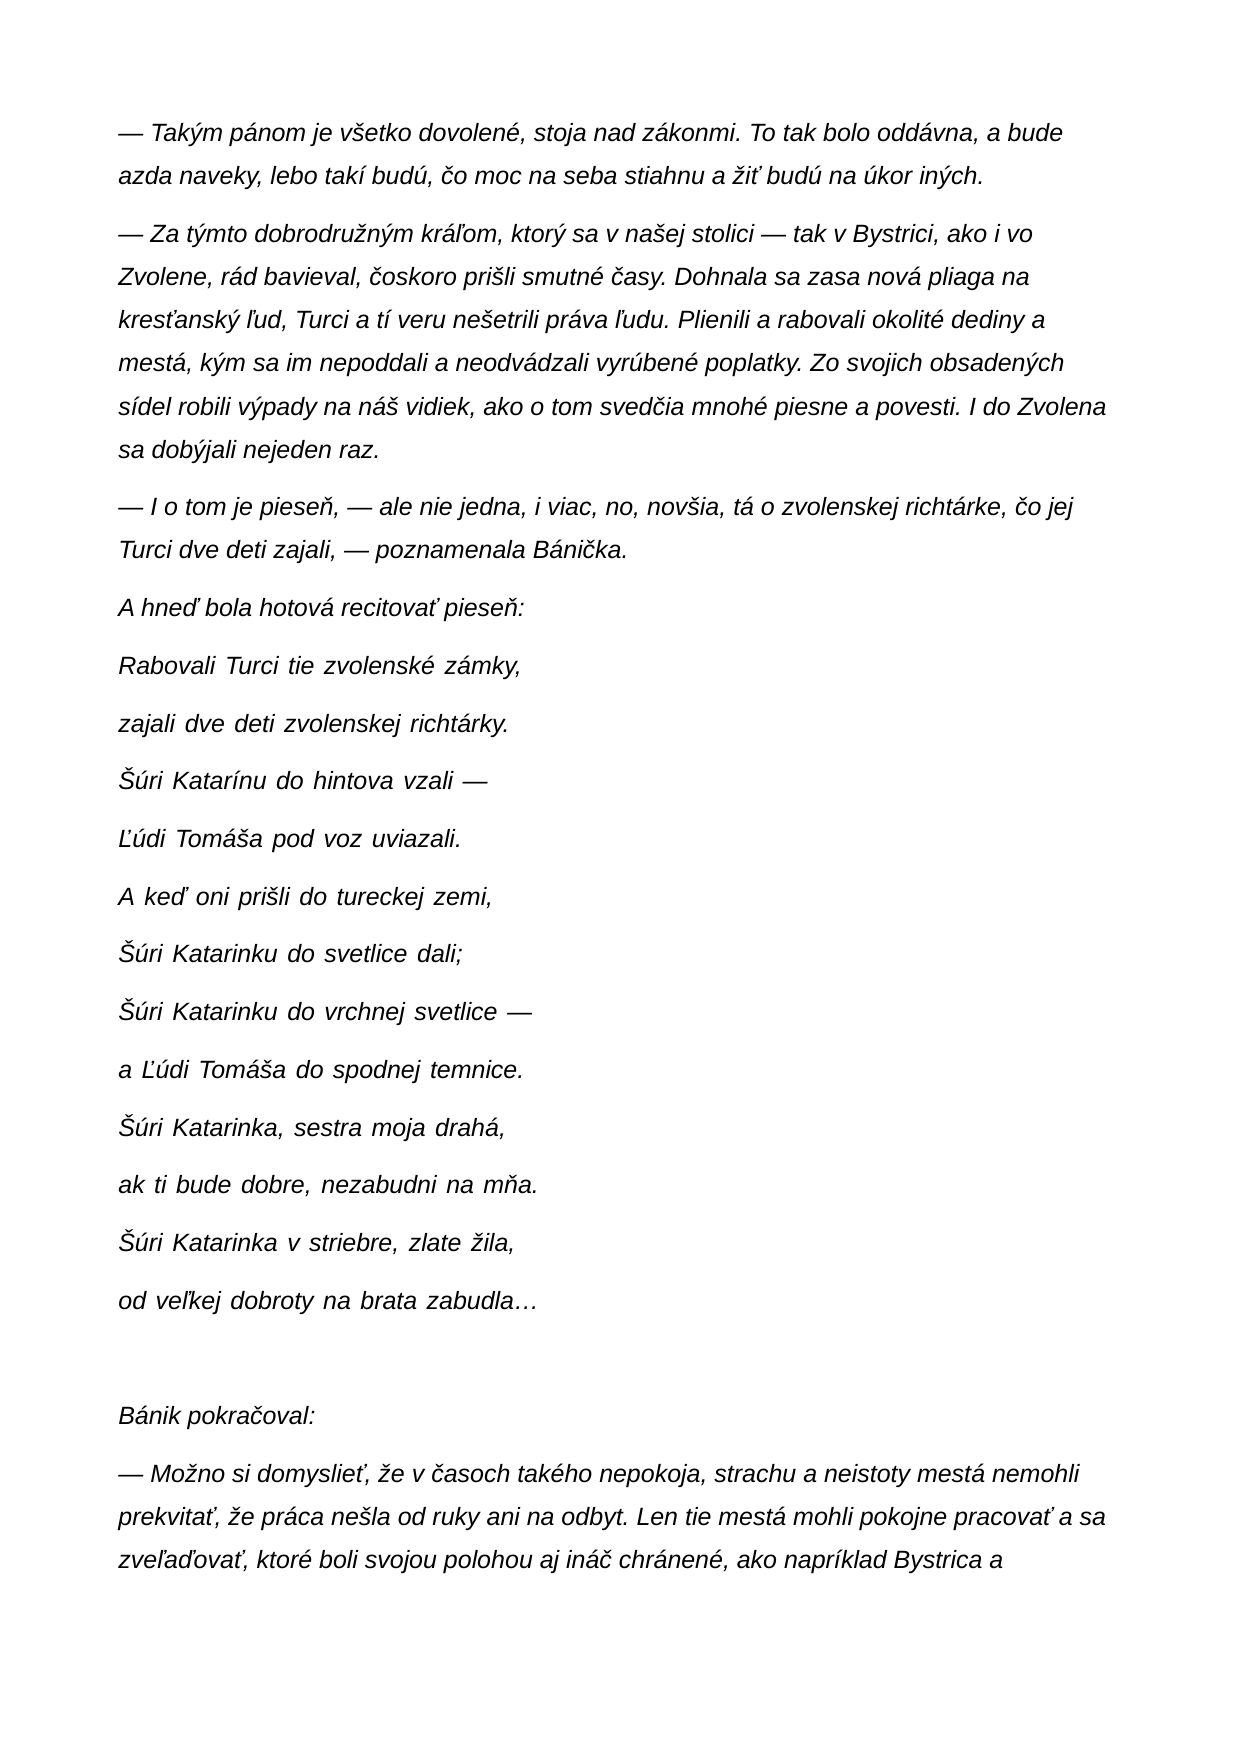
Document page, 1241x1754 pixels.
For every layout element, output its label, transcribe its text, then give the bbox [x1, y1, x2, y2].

text — Takým pánom je všetko dovolené, stoja nad zákonmi. To tak bolo oddávna, a bude azda naveky, lebo takí budú, čo moc na seba stiahnu a žiť budú na úkor iných. [118, 118, 1122, 190]
text — Za týmto dobrodružným kráľom, ktorý sa v našej stolici — tak v Bystrici, ako i vo Zvolene, rád bavieval, čoskoro prišli smutné časy. Dohnala sa zasa nová pliaga na kresťanský ľud, Turci a tí veru nešetrili práva ľudu. Plienili a rabovali okolité dediny a mestá, kým sa im nepoddali a neodvádzali vyrúbené poplatky. Zo svojich obsadených sídel robili výpady na náš vidiek, ako o tom svedčia mnohé piesne a povesti. I do Zvolena sa dobýjali nejeden raz. [118, 219, 1122, 463]
text A keď oni prišli do tureckej zemi, [118, 882, 1122, 910]
text Šúri Katarinku do vrchnej svetlice — [118, 997, 1122, 1026]
text Bánik pokračoval: [118, 1401, 1122, 1430]
text — Možno si domyslieť, že v časoch takého nepokoja, strachu a neistoty mestá nemohli prekvitať, že práca nešla od ruky ani na odbyt. Len tie mestá mohli pokojne pracovať a sa zveľaďovať, ktoré boli svojou polohou aj ináč chránené, ako napríklad Bystrica a [118, 1459, 1122, 1574]
text Šúri Katarinku do svetlice dali; [118, 939, 1122, 968]
text ak ti bude dobre, nezabudni na mňa. [118, 1170, 1122, 1199]
text A hneď bola hotová recitovať pieseň: [118, 593, 1122, 622]
text Šúri Katarinka, sestra moja drahá, [118, 1112, 1122, 1141]
text Šúri Katarinka v striebre, zlate žila, [118, 1228, 1122, 1257]
text — I o tom je pieseň, — ale nie jedna, i viac, no, novšia, tá o zvolenskej richtárke, čo jej Turci dve deti zajali, — poznamenala Bánička. [118, 492, 1122, 564]
text a Ľúdi Tomáša do spodnej temnice. [118, 1055, 1122, 1083]
text Ľúdi Tomáša pod voz uviazali. [118, 824, 1122, 853]
text Šúri Katarínu do hintova vzali — [118, 766, 1122, 795]
text od veľkej dobroty na brata zabudla… [118, 1286, 1122, 1314]
text zajali dve deti zvolenskej richtárky. [118, 708, 1122, 737]
text Rabovali Turci tie zvolenské zámky, [118, 651, 1122, 679]
